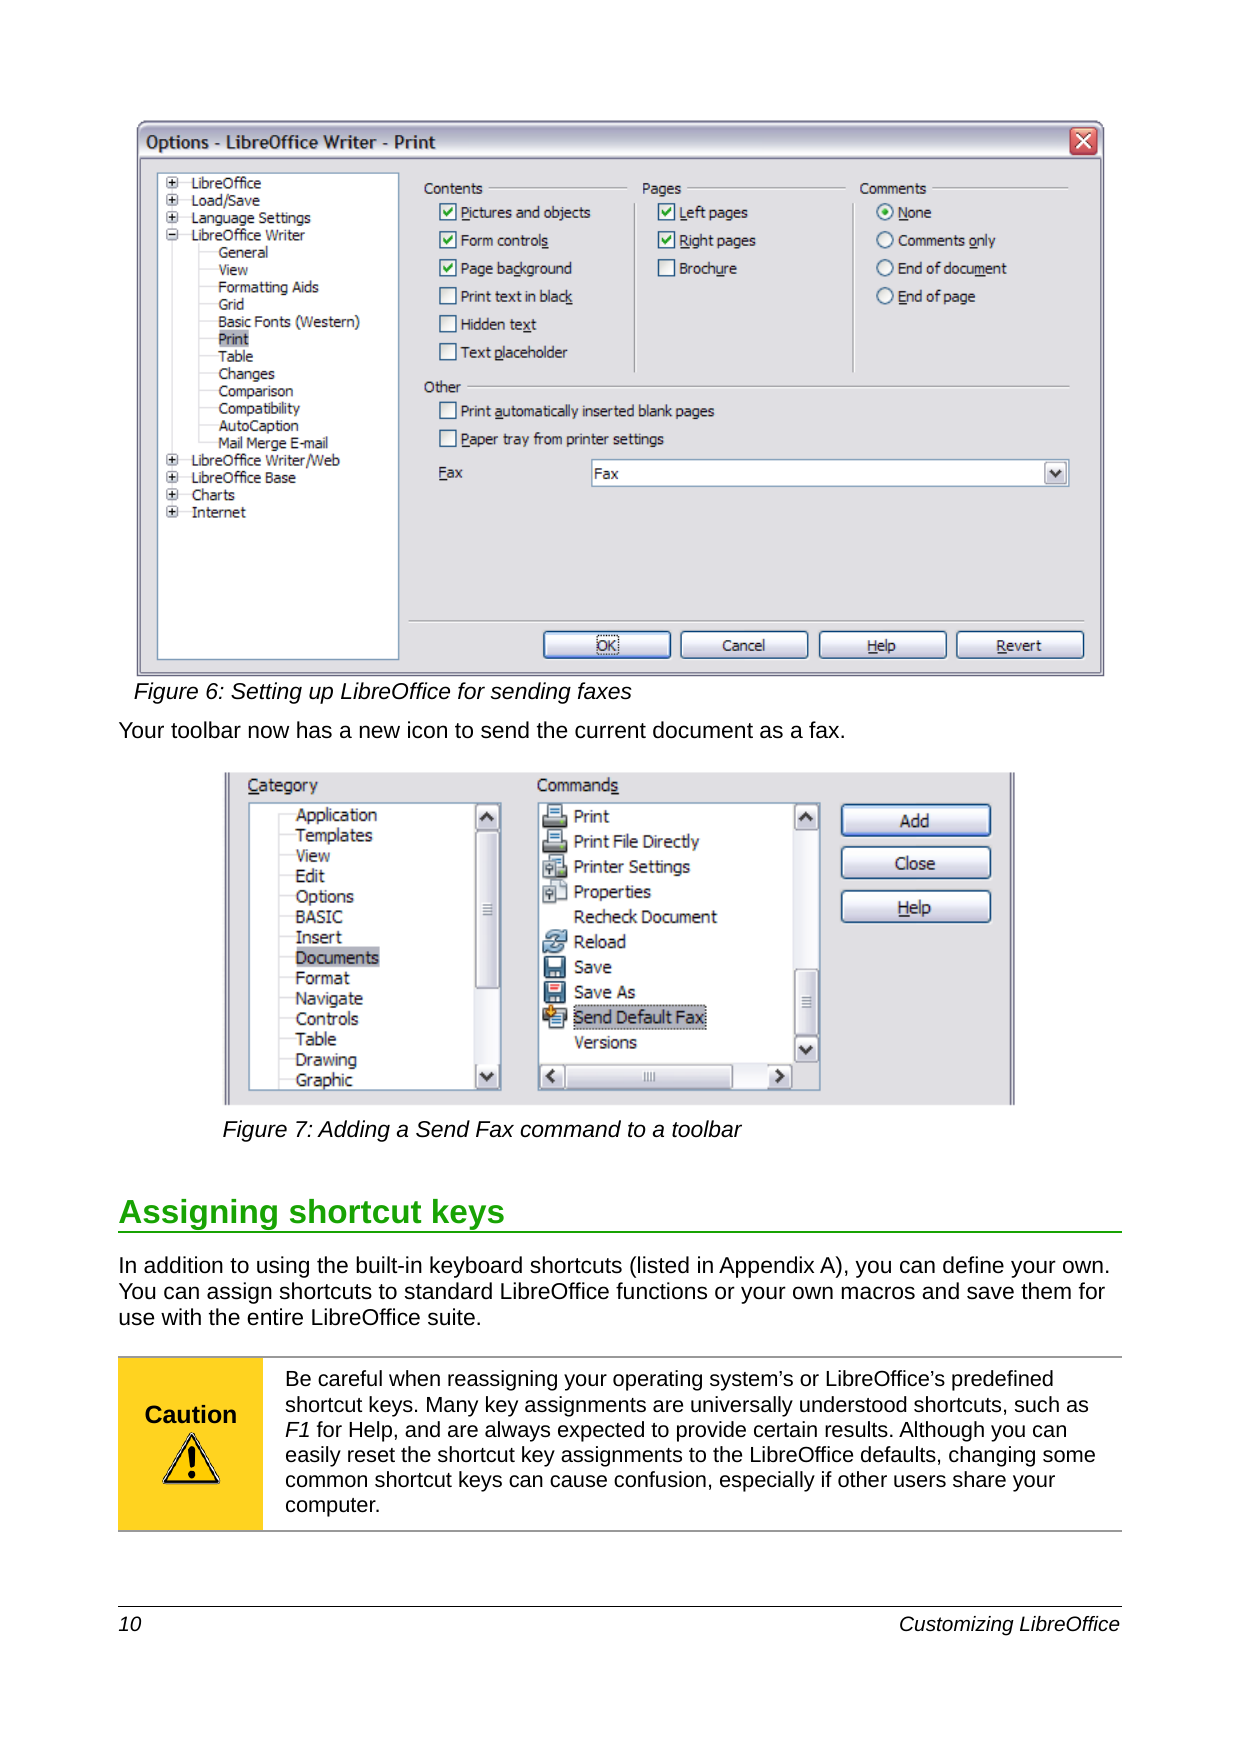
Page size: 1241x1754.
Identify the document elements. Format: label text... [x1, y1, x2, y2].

subtitle Assigning shortcut keys [118, 1192, 1122, 1231]
picture [158, 1428, 224, 1488]
picture [133, 118, 1107, 679]
picture [222, 768, 1018, 1110]
text Figure 6: Setting up LibreOffice for sending faxes [134, 679, 1107, 705]
table_header Be careful when reassigning your operating system’s or LibreOffice’s predefined shortcut keys. Many key assignments are universally understood shortcuts, such as F1 for Help, and are always expected to provide certain results. Although you can easily reset the shortcut key assignments to the LibreOffice defaults, changing some common shortcut keys can cause confusion, especially if other users share your computer. [264, 1358, 1122, 1530]
text Figure 7: Adding a Send Fax command to a toolbar [222, 1116, 1018, 1142]
text Your toolbar now has a new icon to send the current document as a fax. [118, 717, 1122, 743]
table_header Caution [118, 1358, 263, 1530]
text In addition to using the built-in keyboard shortcuts (listed in Appendix A), you can define your own. You can assign shortcuts to standard LibreOffice functions or your own macros and save them for use with the entire LibreOffice suite. [118, 1252, 1122, 1331]
